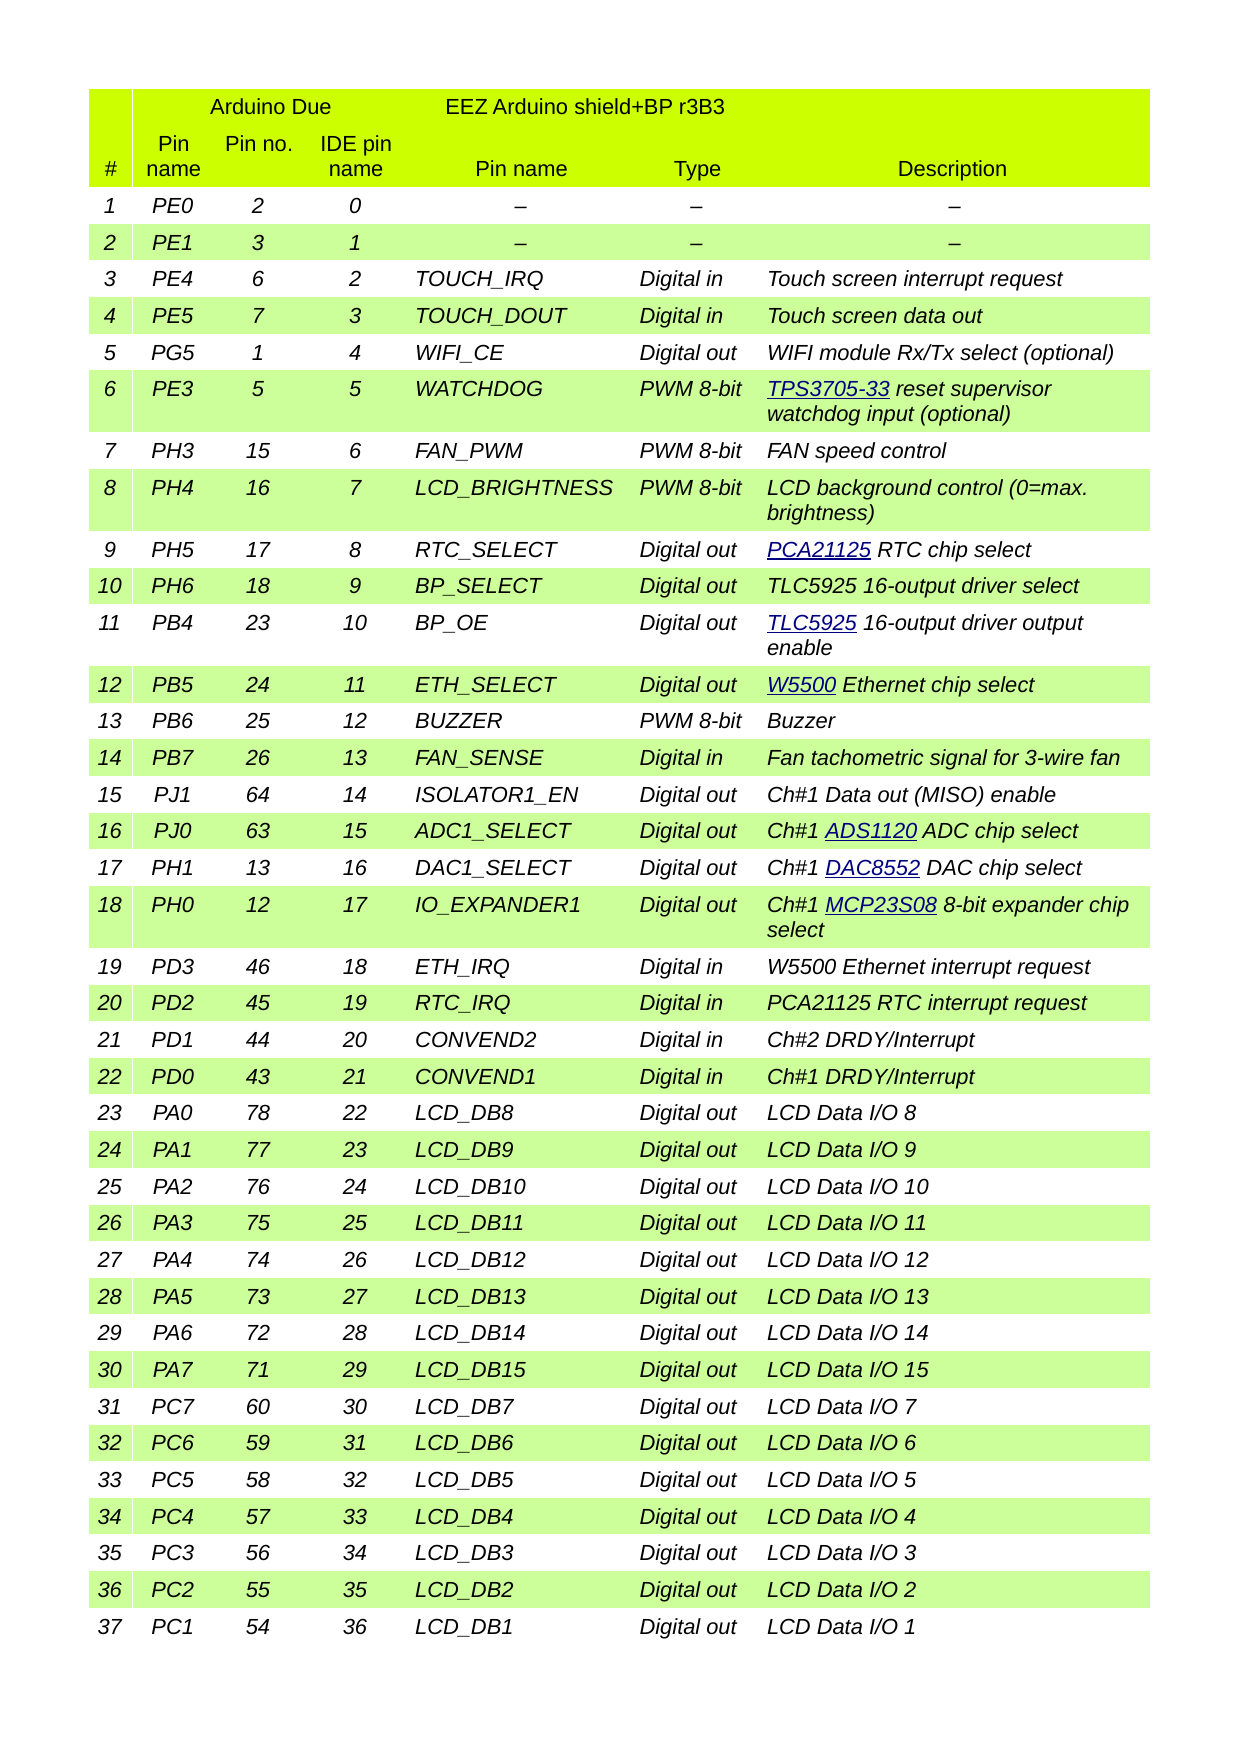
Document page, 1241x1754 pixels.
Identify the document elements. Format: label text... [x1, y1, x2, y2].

table_cell 26 [303, 1241, 409, 1278]
table_cell Digital out [634, 1425, 761, 1461]
table_cell 18 [303, 948, 409, 984]
table_cell 20 [89, 985, 132, 1021]
table_cell LCD_DB8 [409, 1095, 634, 1131]
table_cell 23 [89, 1095, 132, 1131]
table_cell Pin name [409, 125, 634, 187]
table_cell LCD Data I/O 10 [761, 1168, 1150, 1204]
table_cell LCD Data I/O 4 [761, 1498, 1150, 1534]
table_cell 75 [215, 1205, 303, 1241]
table_cell Digital out [634, 604, 761, 666]
table_cell 2 [215, 187, 303, 224]
table_cell 6 [303, 432, 409, 469]
table_cell 8 [303, 531, 409, 567]
table_header [89, 89, 132, 125]
table_cell 55 [215, 1571, 303, 1608]
table_cell PC7 [133, 1388, 215, 1424]
table_cell IDE pin name [303, 125, 409, 187]
table_cell TOUCH_IRQ [409, 260, 634, 297]
table_cell 73 [215, 1278, 303, 1314]
table_cell PB5 [133, 666, 215, 703]
table_cell TLC5925 16-output driver select [761, 568, 1150, 604]
table_cell 78 [215, 1095, 303, 1131]
table_cell PD1 [133, 1021, 215, 1058]
table_cell – [761, 187, 1150, 224]
table_cell 11 [303, 666, 409, 703]
table_cell 28 [303, 1315, 409, 1351]
table_cell 35 [89, 1535, 132, 1571]
table_cell Digital out [634, 1168, 761, 1204]
table_cell Digital out [634, 1095, 761, 1131]
table_cell LCD_DB4 [409, 1498, 634, 1534]
table_cell 11 [89, 604, 132, 666]
table_cell LCD Data I/O 15 [761, 1351, 1150, 1388]
table_cell WIFI_CE [409, 334, 634, 370]
table_cell 7 [89, 432, 132, 469]
table_cell PB6 [133, 703, 215, 739]
table_cell LCD_DB10 [409, 1168, 634, 1204]
table_cell Digital out [634, 1498, 761, 1534]
table_cell PWM 8-bit [634, 432, 761, 469]
table_cell PD0 [133, 1058, 215, 1094]
table_cell PD3 [133, 948, 215, 984]
table_cell 74 [215, 1241, 303, 1278]
table_cell PE3 [133, 370, 215, 432]
table_cell 21 [303, 1058, 409, 1094]
table_cell 54 [215, 1608, 303, 1644]
table_cell 44 [215, 1021, 303, 1058]
table_cell W5500 Ethernet chip select [761, 666, 1150, 703]
table_cell PA6 [133, 1315, 215, 1351]
table_cell PA7 [133, 1351, 215, 1388]
table_cell Description [761, 125, 1150, 187]
table_cell 27 [89, 1241, 132, 1278]
table_cell PC6 [133, 1425, 215, 1461]
table_cell – [761, 224, 1150, 260]
table_cell 1 [215, 334, 303, 370]
table_cell 6 [89, 370, 132, 432]
table_cell 19 [89, 948, 132, 984]
table_cell 43 [215, 1058, 303, 1094]
table_cell 28 [89, 1278, 132, 1314]
table_cell LCD Data I/O 9 [761, 1131, 1150, 1168]
table_cell ADC1_SELECT [409, 813, 634, 849]
table_cell 8 [89, 469, 132, 531]
table_cell 15 [303, 813, 409, 849]
table_cell PC2 [133, 1571, 215, 1608]
table_cell LCD_DB3 [409, 1535, 634, 1571]
table_cell 17 [215, 531, 303, 567]
table_cell Digital out [634, 1535, 761, 1571]
table_cell 7 [215, 297, 303, 334]
table_cell 16 [303, 849, 409, 886]
table_cell LCD Data I/O 13 [761, 1278, 1150, 1314]
table_cell 1 [303, 224, 409, 260]
table_cell 16 [89, 813, 132, 849]
table_cell 30 [303, 1388, 409, 1424]
table_cell 6 [215, 260, 303, 297]
table_cell LCD_DB5 [409, 1461, 634, 1498]
table_cell PE1 [133, 224, 215, 260]
table_cell 0 [303, 187, 409, 224]
table_cell PH5 [133, 531, 215, 567]
table_cell Digital in [634, 985, 761, 1021]
table_cell W5500 Ethernet interrupt request [761, 948, 1150, 984]
table_cell PCA21125 RTC chip select [761, 531, 1150, 567]
table_cell Digital out [634, 1205, 761, 1241]
table_cell PD2 [133, 985, 215, 1021]
table_cell 9 [303, 568, 409, 604]
table_cell – [634, 187, 761, 224]
table_cell Digital in [634, 297, 761, 334]
table_cell PA2 [133, 1168, 215, 1204]
table_cell Digital out [634, 813, 761, 849]
table_cell 76 [215, 1168, 303, 1204]
table_cell PC5 [133, 1461, 215, 1498]
table_cell 19 [303, 985, 409, 1021]
table_cell 25 [89, 1168, 132, 1204]
table_cell 15 [215, 432, 303, 469]
table_cell CONVEND2 [409, 1021, 634, 1058]
table_cell Digital out [634, 666, 761, 703]
table_cell CONVEND1 [409, 1058, 634, 1094]
table_cell 45 [215, 985, 303, 1021]
table_cell 56 [215, 1535, 303, 1571]
table_cell LCD_DB1 [409, 1608, 634, 1644]
table_cell PC1 [133, 1608, 215, 1644]
table_cell PG5 [133, 334, 215, 370]
table_cell ETH_SELECT [409, 666, 634, 703]
table_cell Fan tachometric signal for 3-wire fan [761, 739, 1150, 776]
table_cell Ch#2 DRDY/Interrupt [761, 1021, 1150, 1058]
table_cell Digital out [634, 1351, 761, 1388]
table_cell 7 [303, 469, 409, 531]
table_cell FAN_SENSE [409, 739, 634, 776]
table_cell 71 [215, 1351, 303, 1388]
table_cell LCD_DB15 [409, 1351, 634, 1388]
table_cell PH0 [133, 886, 215, 948]
table_cell 2 [89, 224, 132, 260]
table_cell 34 [89, 1498, 132, 1534]
table_cell LCD_DB13 [409, 1278, 634, 1314]
table_cell PA3 [133, 1205, 215, 1241]
table_cell Digital out [634, 334, 761, 370]
table_cell Digital out [634, 531, 761, 567]
table_cell 77 [215, 1131, 303, 1168]
table_cell Digital out [634, 1388, 761, 1424]
table_cell 26 [89, 1205, 132, 1241]
table_cell 16 [215, 469, 303, 531]
table_cell PH6 [133, 568, 215, 604]
table_cell 24 [215, 666, 303, 703]
table_cell LCD background control (0=max. brightness) [761, 469, 1150, 531]
table_cell 35 [303, 1571, 409, 1608]
table_cell 57 [215, 1498, 303, 1534]
table_cell Digital out [634, 1608, 761, 1644]
table_cell PJ0 [133, 813, 215, 849]
table_cell PC4 [133, 1498, 215, 1534]
table_cell 9 [89, 531, 132, 567]
table_cell LCD_DB9 [409, 1131, 634, 1168]
table_cell Touch screen data out [761, 297, 1150, 334]
table_cell 32 [89, 1425, 132, 1461]
table_cell 21 [89, 1021, 132, 1058]
table_cell LCD_DB2 [409, 1571, 634, 1608]
table_cell IO_EXPANDER1 [409, 886, 634, 948]
table_cell PH3 [133, 432, 215, 469]
table_cell Digital out [634, 1571, 761, 1608]
table_header [761, 89, 1150, 125]
table_cell PJ1 [133, 776, 215, 813]
table_cell LCD Data I/O 14 [761, 1315, 1150, 1351]
table_cell BUZZER [409, 703, 634, 739]
table_cell 27 [303, 1278, 409, 1314]
table_cell LCD Data I/O 2 [761, 1571, 1150, 1608]
table_cell 17 [89, 849, 132, 886]
table_cell 23 [215, 604, 303, 666]
table_cell PB7 [133, 739, 215, 776]
table_cell 14 [303, 776, 409, 813]
table_cell LCD Data I/O 11 [761, 1205, 1150, 1241]
table_cell Pin no. [215, 125, 303, 187]
table_cell PCA21125 RTC interrupt request [761, 985, 1150, 1021]
table_cell Digital out [634, 776, 761, 813]
table_cell 24 [303, 1168, 409, 1204]
table_cell Digital out [634, 1241, 761, 1278]
table_cell 34 [303, 1535, 409, 1571]
table_cell 59 [215, 1425, 303, 1461]
table_cell 5 [215, 370, 303, 432]
table_cell DAC1_SELECT [409, 849, 634, 886]
table_cell Digital out [634, 1131, 761, 1168]
table_cell 30 [89, 1351, 132, 1388]
table_cell PWM 8-bit [634, 469, 761, 531]
table_cell Pin name [133, 125, 215, 187]
table_cell LCD Data I/O 1 [761, 1608, 1150, 1644]
table_cell Type [634, 125, 761, 187]
table_cell ETH_IRQ [409, 948, 634, 984]
table_cell 33 [89, 1461, 132, 1498]
table_cell BP_OE [409, 604, 634, 666]
table_cell 22 [303, 1095, 409, 1131]
table_cell 2 [303, 260, 409, 297]
table_cell 12 [89, 666, 132, 703]
table_cell 20 [303, 1021, 409, 1058]
table_cell Digital in [634, 1058, 761, 1094]
table_cell TOUCH_DOUT [409, 297, 634, 334]
table_cell LCD Data I/O 6 [761, 1425, 1150, 1461]
table_cell WATCHDOG [409, 370, 634, 432]
table_cell 3 [215, 224, 303, 260]
table_cell PE0 [133, 187, 215, 224]
table_cell 36 [89, 1571, 132, 1608]
table_cell 31 [89, 1388, 132, 1424]
table_cell 23 [303, 1131, 409, 1168]
table_cell Digital out [634, 1278, 761, 1314]
table_cell LCD_DB14 [409, 1315, 634, 1351]
table_cell 60 [215, 1388, 303, 1424]
table_cell 12 [215, 886, 303, 948]
table_cell PWM 8-bit [634, 703, 761, 739]
table_cell 13 [89, 703, 132, 739]
table_cell 33 [303, 1498, 409, 1534]
table_cell LCD_DB6 [409, 1425, 634, 1461]
table_cell LCD Data I/O 7 [761, 1388, 1150, 1424]
table_cell Digital out [634, 1461, 761, 1498]
table_cell Digital in [634, 260, 761, 297]
table_cell LCD_BRIGHTNESS [409, 469, 634, 531]
table_cell 14 [89, 739, 132, 776]
table_cell Ch#1 DRDY/Interrupt [761, 1058, 1150, 1094]
table_cell 18 [215, 568, 303, 604]
table_cell PC3 [133, 1535, 215, 1571]
table_cell 72 [215, 1315, 303, 1351]
table_cell Ch#1 DAC8552 DAC chip select [761, 849, 1150, 886]
table_cell 18 [89, 886, 132, 948]
table_cell FAN_PWM [409, 432, 634, 469]
table_cell Buzzer [761, 703, 1150, 739]
table_cell PE5 [133, 297, 215, 334]
table_cell LCD Data I/O 5 [761, 1461, 1150, 1498]
table_cell PA4 [133, 1241, 215, 1278]
table_cell LCD_DB12 [409, 1241, 634, 1278]
table_cell Digital out [634, 1315, 761, 1351]
table_cell PB4 [133, 604, 215, 666]
table_cell 15 [89, 776, 132, 813]
table_cell Digital in [634, 948, 761, 984]
table_cell LCD Data I/O 12 [761, 1241, 1150, 1278]
table_cell – [409, 187, 634, 224]
table_cell ISOLATOR1_EN [409, 776, 634, 813]
table_cell BP_SELECT [409, 568, 634, 604]
table_cell 25 [215, 703, 303, 739]
table_cell 17 [303, 886, 409, 948]
table_cell 4 [89, 297, 132, 334]
table_cell Digital out [634, 886, 761, 948]
table_cell 37 [89, 1608, 132, 1644]
table_cell 5 [89, 334, 132, 370]
table_cell 25 [303, 1205, 409, 1241]
table_cell RTC_SELECT [409, 531, 634, 567]
table_cell PA5 [133, 1278, 215, 1314]
table_cell 10 [303, 604, 409, 666]
table_cell LCD_DB7 [409, 1388, 634, 1424]
table_cell 32 [303, 1461, 409, 1498]
table_cell 64 [215, 776, 303, 813]
table_cell 29 [89, 1315, 132, 1351]
table_cell 24 [89, 1131, 132, 1168]
table_cell 31 [303, 1425, 409, 1461]
table_cell FAN speed control [761, 432, 1150, 469]
table_cell PH1 [133, 849, 215, 886]
table_cell Ch#1 Data out (MISO) enable [761, 776, 1150, 813]
table_cell – [409, 224, 634, 260]
table_cell # [89, 125, 132, 187]
table_cell LCD Data I/O 3 [761, 1535, 1150, 1571]
table_cell – [634, 224, 761, 260]
table_cell 29 [303, 1351, 409, 1388]
table_cell 10 [89, 568, 132, 604]
table_cell 13 [215, 849, 303, 886]
table_cell 58 [215, 1461, 303, 1498]
table_cell 26 [215, 739, 303, 776]
table_cell 12 [303, 703, 409, 739]
table_cell RTC_IRQ [409, 985, 634, 1021]
table_cell 13 [303, 739, 409, 776]
table_cell PA1 [133, 1131, 215, 1168]
table_cell 3 [89, 260, 132, 297]
table_cell Ch#1 MCP23S08 8-bit expander chip select [761, 886, 1150, 948]
table_cell PWM 8-bit [634, 370, 761, 432]
table_cell Ch#1 ADS1120 ADC chip select [761, 813, 1150, 849]
table_cell LCD Data I/O 8 [761, 1095, 1150, 1131]
table_cell PE4 [133, 260, 215, 297]
table_cell Digital out [634, 849, 761, 886]
table_cell 4 [303, 334, 409, 370]
table_cell 3 [303, 297, 409, 334]
table_cell 36 [303, 1608, 409, 1644]
table_header Arduino Due [133, 89, 409, 125]
table_cell 22 [89, 1058, 132, 1094]
table_cell Digital in [634, 1021, 761, 1058]
table_cell WIFI module Rx/Tx select (optional) [761, 334, 1150, 370]
table_cell PH4 [133, 469, 215, 531]
table_cell TPS3705-33 reset supervisor watchdog input (optional) [761, 370, 1150, 432]
table_cell Digital out [634, 568, 761, 604]
table_cell 5 [303, 370, 409, 432]
table_header EEZ Arduino shield+BP r3B3 [409, 89, 761, 125]
table_cell 63 [215, 813, 303, 849]
table_cell LCD_DB11 [409, 1205, 634, 1241]
table_cell 46 [215, 948, 303, 984]
table_cell 1 [89, 187, 132, 224]
table_cell Digital in [634, 739, 761, 776]
table_cell PA0 [133, 1095, 215, 1131]
table_cell TLC5925 16-output driver output enable [761, 604, 1150, 666]
table_cell Touch screen interrupt request [761, 260, 1150, 297]
